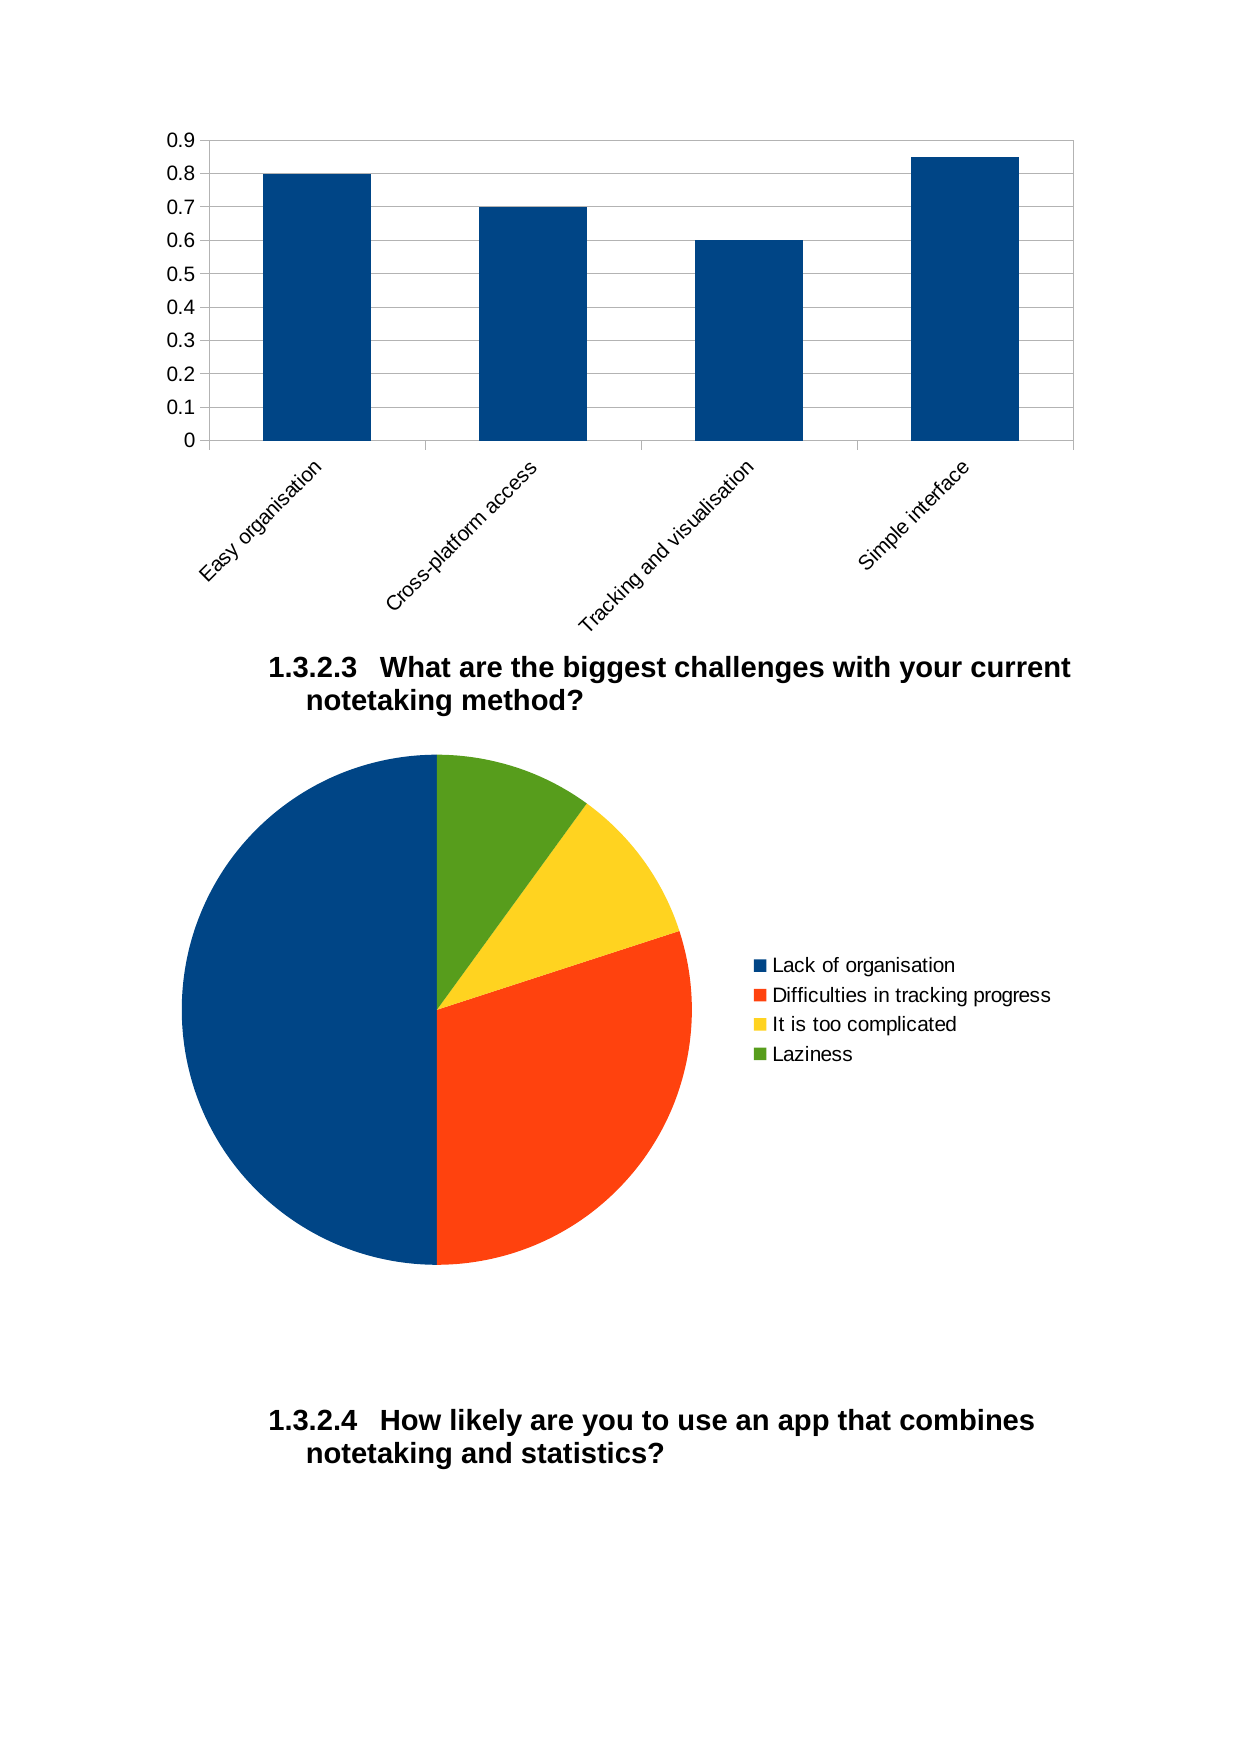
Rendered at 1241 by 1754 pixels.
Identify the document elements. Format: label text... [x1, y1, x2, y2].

subtitle How likely are you to use an app that combines notetaking and statistics? [268, 1403, 1122, 1470]
subtitle What are the biggest challenges with your current notetaking method? [268, 118, 1122, 717]
